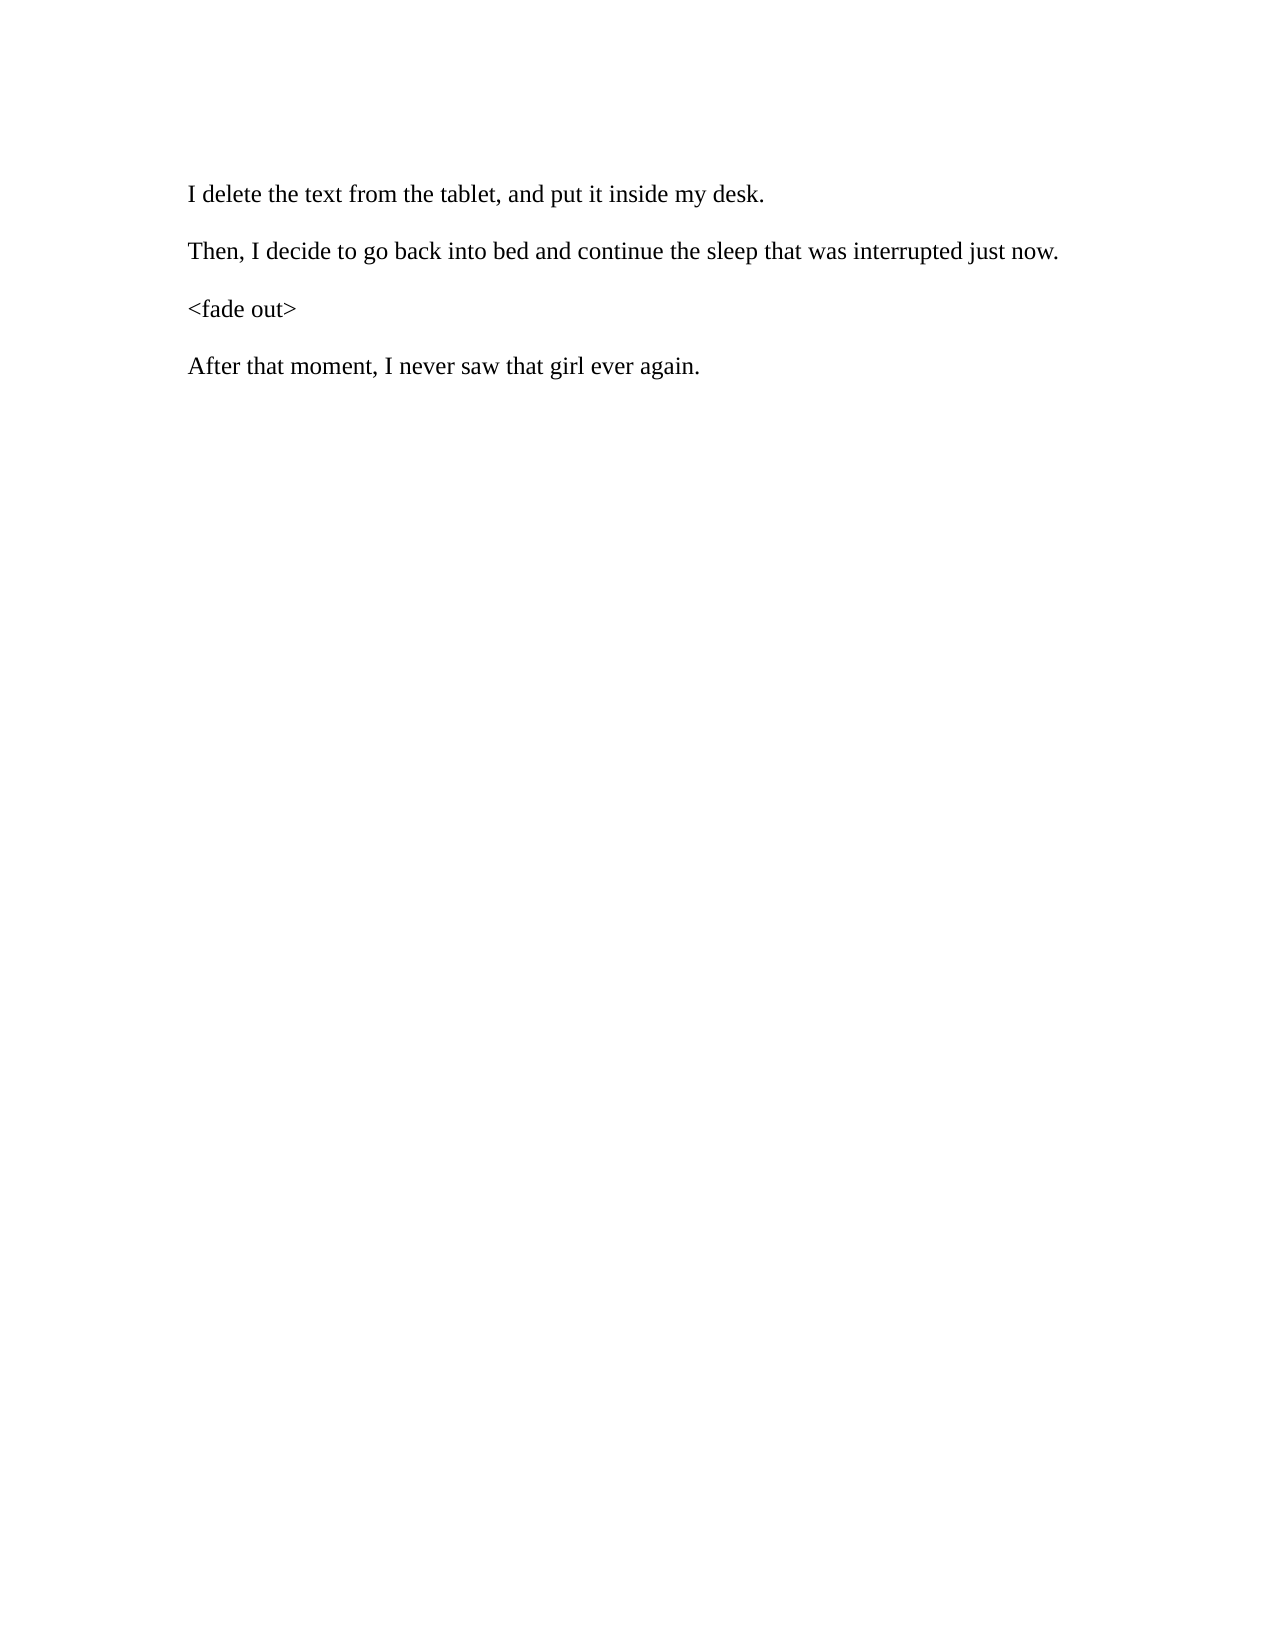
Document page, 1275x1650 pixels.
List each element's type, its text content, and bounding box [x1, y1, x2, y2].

text <fade out> [187, 294, 1087, 322]
text Then, I decide to go back into bed and continue the sleep that was interrupted just now. [187, 236, 1087, 265]
text I delete the text from the tablet, and put it inside my desk. [187, 179, 1087, 207]
text After that moment, I never saw that girl ever again. [187, 351, 1087, 380]
